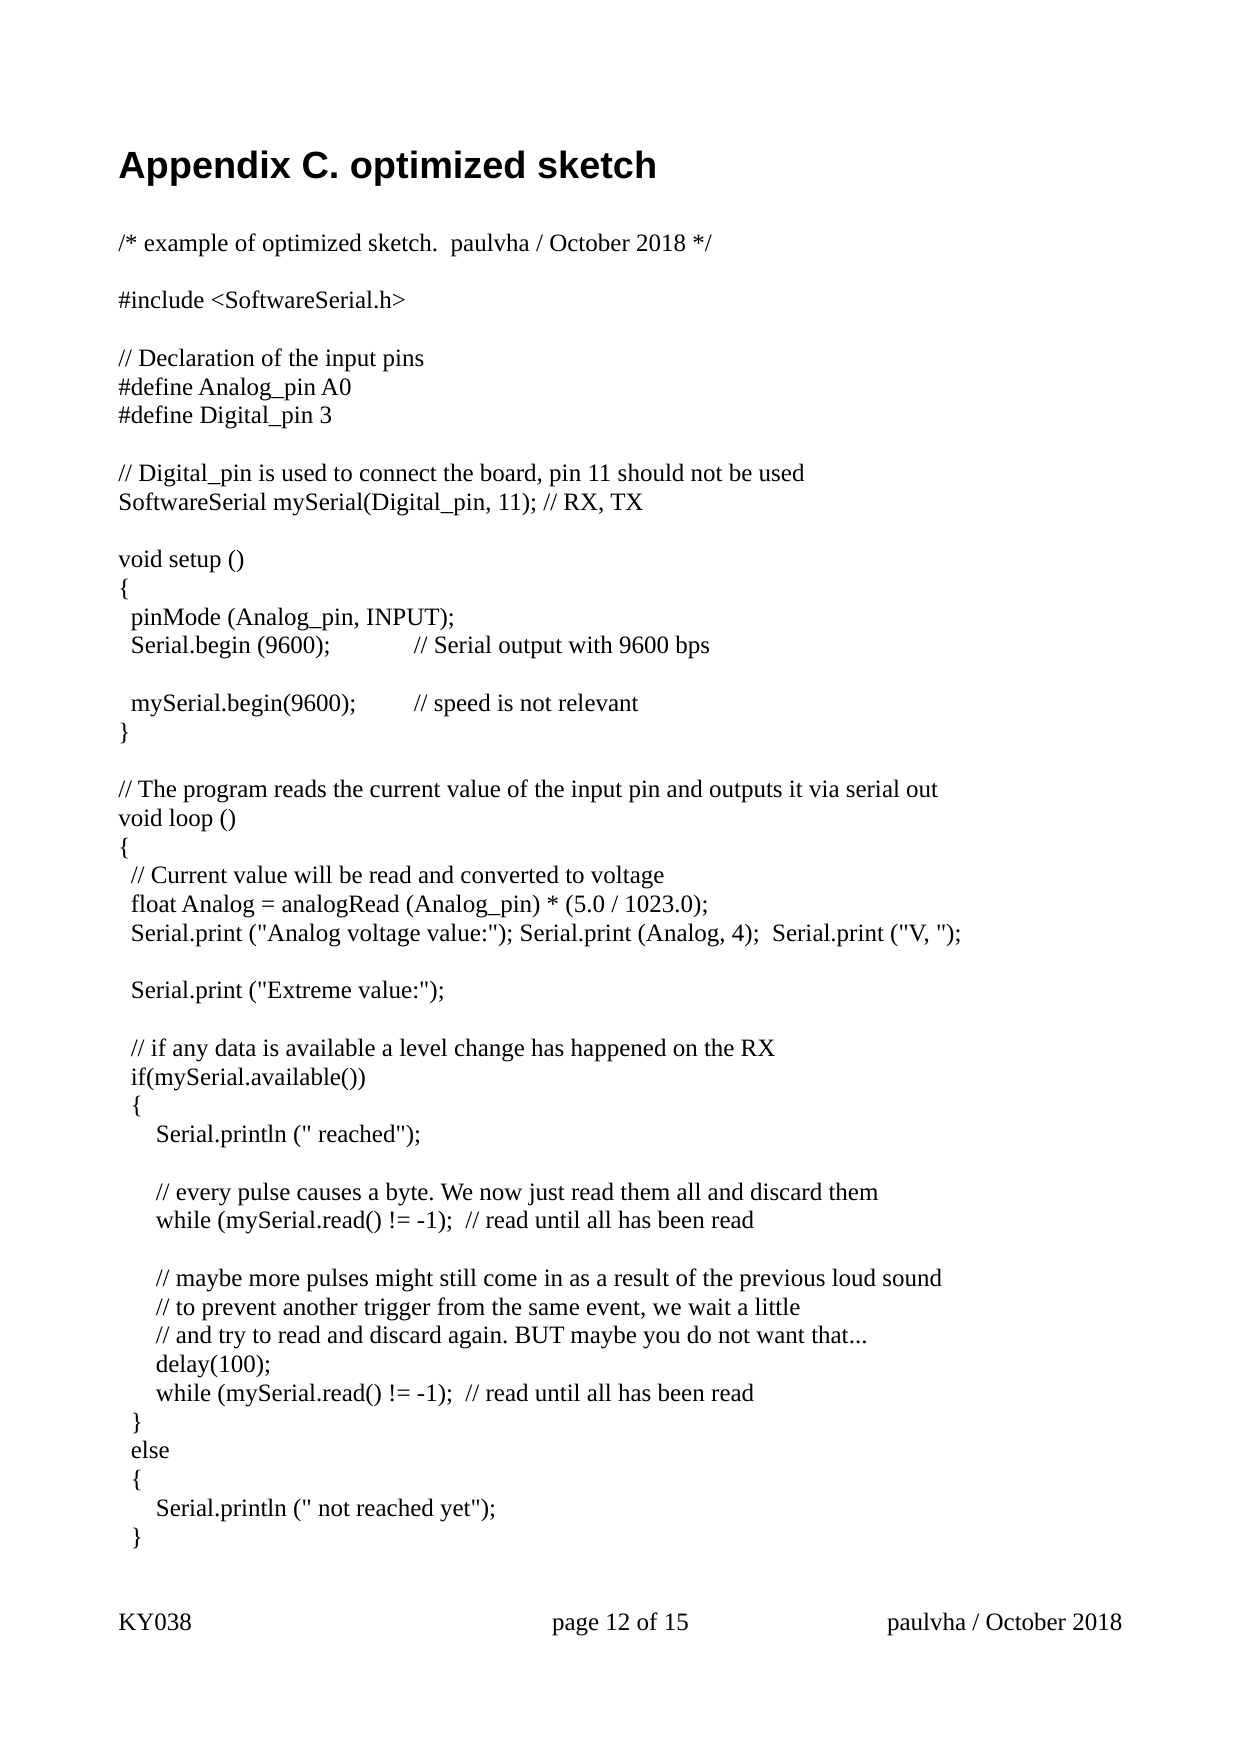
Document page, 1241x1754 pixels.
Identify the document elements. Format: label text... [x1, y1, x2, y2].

text // and try to read and discard again. BUT maybe you do not want that... [118, 1321, 1122, 1349]
text if(mySerial.available()) [118, 1062, 1122, 1091]
text { [118, 1091, 1122, 1119]
text Serial.print ("Analog voltage value:"); Serial.print (Analog, 4); Serial.print ("V, "); [118, 918, 1122, 947]
text // Digital_pin is used to connect the board, pin 11 should not be used [118, 458, 1122, 487]
text Serial.println (" not reached yet"); [118, 1493, 1122, 1522]
text /* example of optimized sketch. paulvha / October 2018 */ [118, 228, 1122, 257]
text Serial.print ("Extreme value:"); [118, 976, 1122, 1004]
text #define Analog_pin A0 [118, 372, 1122, 401]
text // to prevent another trigger from the same event, we wait a little [118, 1292, 1122, 1321]
text float Analog = analogRead (Analog_pin) * (5.0 / 1023.0); [118, 889, 1122, 918]
text SoftwareSerial mySerial(Digital_pin, 11); // RX, TX [118, 487, 1122, 516]
text mySerial.begin(9600); // speed is not relevant [118, 688, 1122, 717]
text { [118, 1464, 1122, 1493]
text // every pulse causes a byte. We now just read them all and discard them [118, 1177, 1122, 1206]
text void setup () [118, 544, 1122, 573]
text #define Digital_pin 3 [118, 401, 1122, 429]
text Serial.println (" reached"); [118, 1119, 1122, 1148]
text while (mySerial.read() != -1); // read until all has been read [118, 1206, 1122, 1234]
text // if any data is available a level change has happened on the RX [118, 1033, 1122, 1062]
text #include <SoftwareSerial.h> [118, 286, 1122, 314]
text } [118, 717, 1122, 746]
text else [118, 1436, 1122, 1464]
text // Current value will be read and converted to voltage [118, 861, 1122, 889]
text void loop () [118, 803, 1122, 832]
text while (mySerial.read() != -1); // read until all has been read [118, 1378, 1122, 1407]
text delay(100); [118, 1349, 1122, 1378]
text Serial.begin (9600); // Serial output with 9600 bps [118, 631, 1122, 659]
text // Declaration of the input pins [118, 343, 1122, 372]
text pinMode (Analog_pin, INPUT); [118, 602, 1122, 631]
text } [118, 1407, 1122, 1436]
subtitle Appendix C. optimized sketch [118, 143, 1122, 187]
text // maybe more pulses might still come in as a result of the previous loud sound [118, 1263, 1122, 1292]
text } [118, 1522, 1122, 1551]
text { [118, 573, 1122, 602]
text // The program reads the current value of the input pin and outputs it via serial out [118, 774, 1122, 803]
text { [118, 832, 1122, 861]
